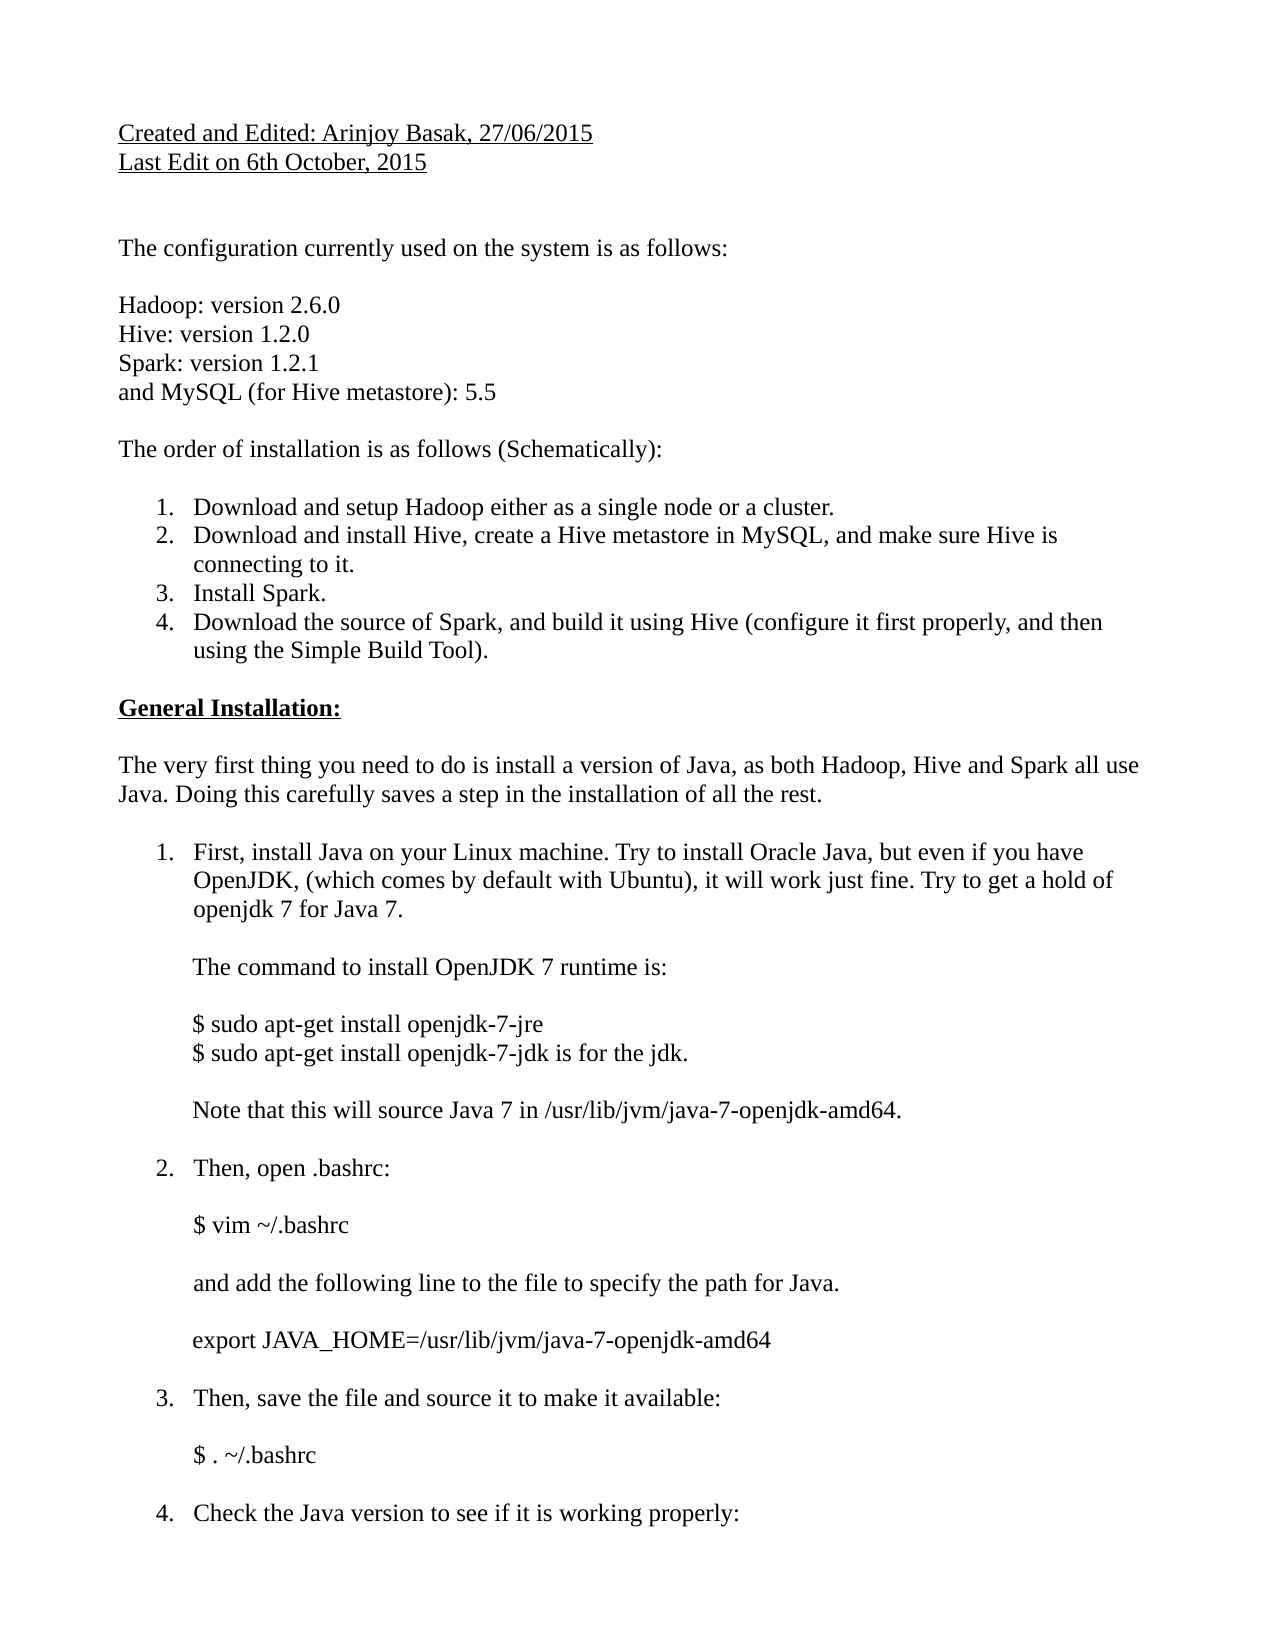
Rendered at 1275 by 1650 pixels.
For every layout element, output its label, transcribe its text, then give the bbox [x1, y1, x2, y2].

text Created and Edited: Arinjoy Basak, 27/06/2015 [118, 118, 1157, 147]
text The command to install OpenJDK 7 runtime is: [118, 952, 1157, 981]
list $ vim ~/.bashrc [156, 1211, 1157, 1239]
list $ . ~/.bashrc [156, 1441, 1157, 1469]
text and MySQL (for Hive metastore): 5.5 [118, 377, 1157, 406]
list Download and install Hive, create a Hive metastore in MySQL, and make sure Hive is connecting to it. [156, 521, 1157, 578]
text Spark: version 1.2.1 [118, 348, 1157, 377]
list First, install Java on your Linux machine. Try to install Oracle Java, but even if you have OpenJDK, (which comes by default with Ubuntu), it will work just fine. Try to get a hold of openjdk 7 for Java 7. [156, 837, 1157, 923]
text export JAVA_HOME=/usr/lib/jvm/java-7-openjdk-amd64 [118, 1326, 1157, 1354]
list and add the following line to the file to specify the path for Java. [156, 1268, 1157, 1297]
text Note that this will source Java 7 in /usr/lib/jvm/java-7-openjdk-amd64. [118, 1096, 1157, 1124]
text Last Edit on 6th October, 2015 [118, 147, 1157, 176]
text $ sudo apt-get install openjdk-7-jdk is for the jdk. [118, 1038, 1157, 1067]
text The order of installation is as follows (Schematically): [118, 434, 1157, 463]
text The configuration currently used on the system is as follows: [118, 233, 1157, 262]
list Then, save the file and source it to make it available: [156, 1383, 1157, 1412]
text Hive: version 1.2.0 [118, 319, 1157, 348]
list Check the Java version to see if it is working properly: [156, 1498, 1157, 1527]
text The very first thing you need to do is install a version of Java, as both Hadoop, Hive and Spark all use Java. Doing this carefully saves a step in the installation of all the rest. [118, 751, 1157, 808]
list Then, open .bashrc: [156, 1153, 1157, 1182]
text General Installation: [118, 693, 1157, 722]
list Download the source of Spark, and build it using Hive (configure it first properly, and then using the Simple Build Tool). [156, 607, 1157, 664]
list Download and setup Hadoop either as a single node or a cluster. [156, 492, 1157, 521]
text Hadoop: version 2.6.0 [118, 291, 1157, 319]
list Install Spark. [156, 578, 1157, 607]
text $ sudo apt-get install openjdk-7-jre [118, 1009, 1157, 1038]
